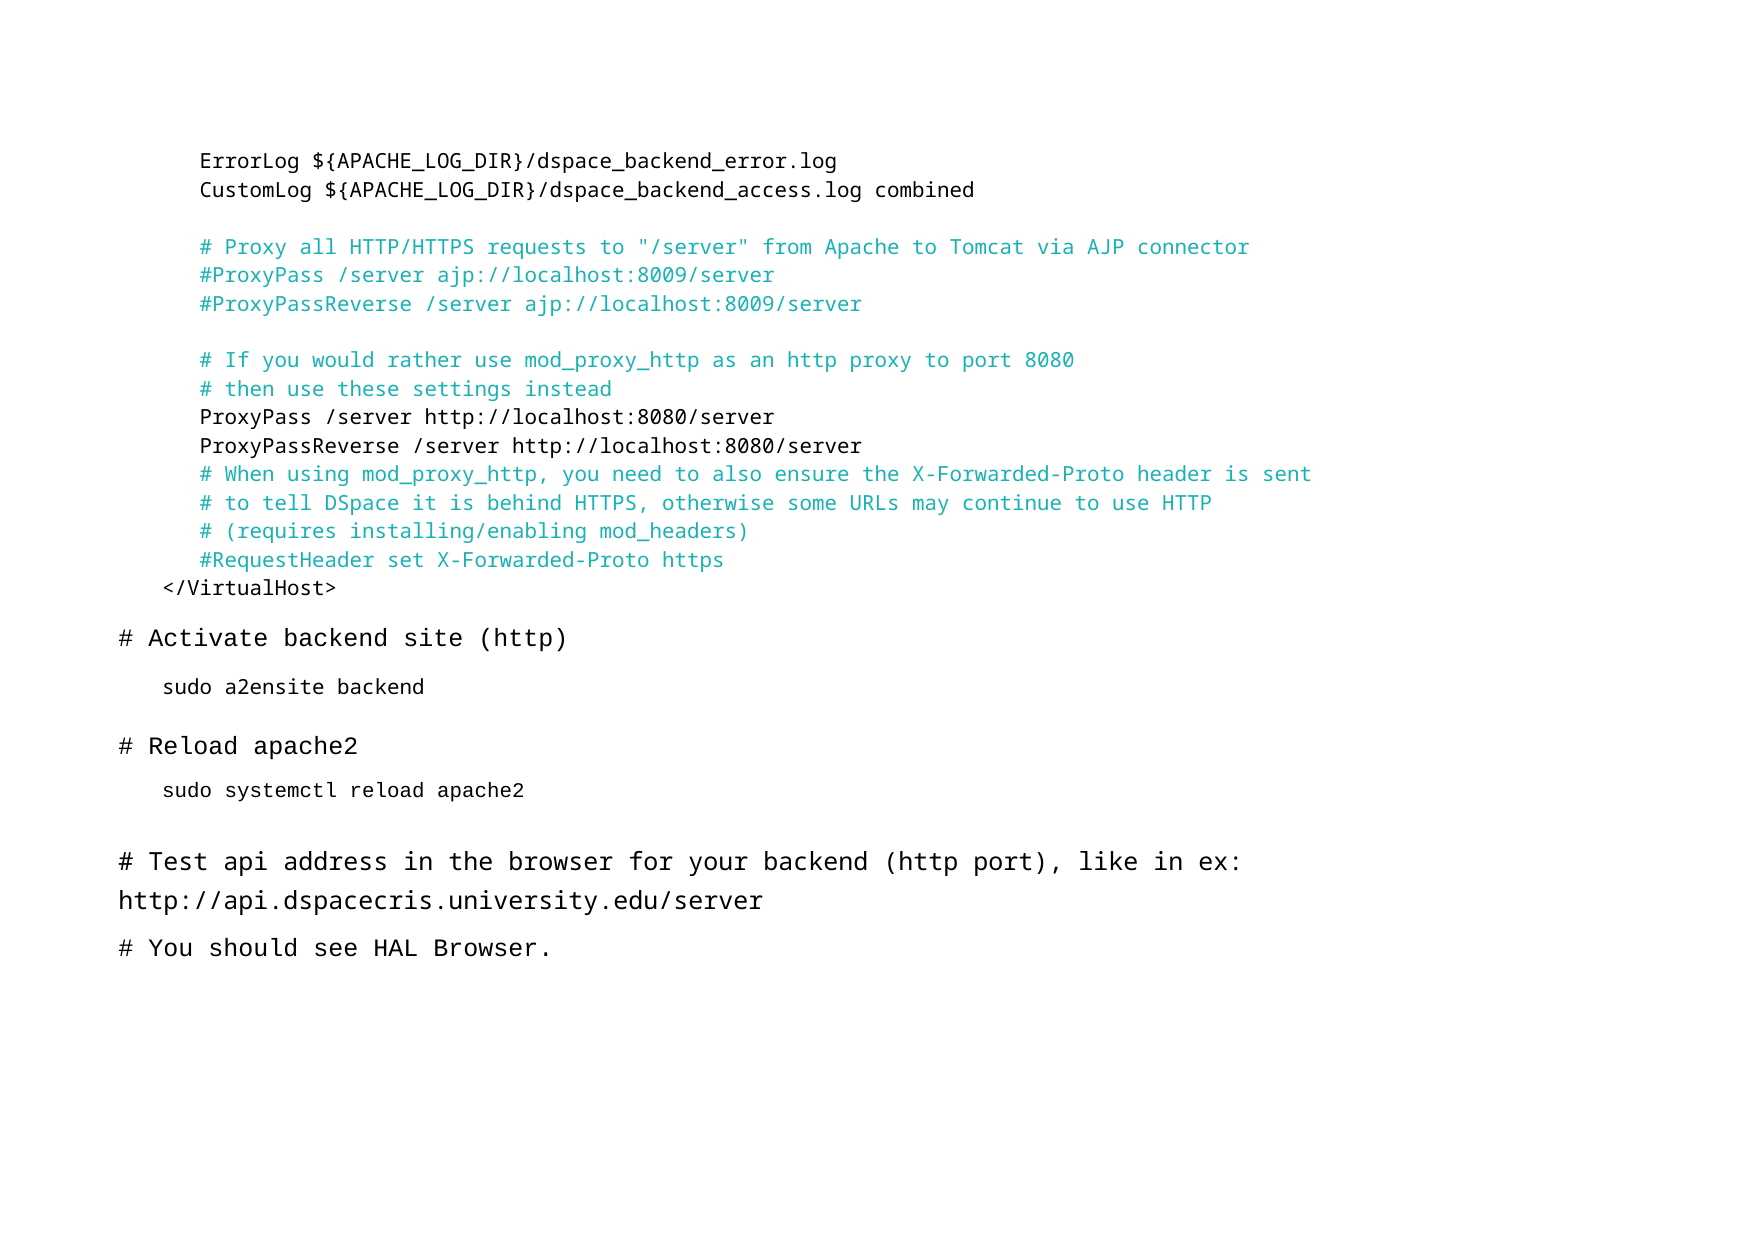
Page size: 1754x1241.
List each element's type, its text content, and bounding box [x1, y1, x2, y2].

text ErrorLog ${APACHE_LOG_DIR}/dspace_backend_error.log CustomLog ${APACHE_LOG_DIR}/dspace_backend_access.log combined # Proxy all HTTP/HTTPS requests to "/server" from Apache to Tomcat via AJP connector #ProxyPass /server ajp://localhost:8009/server #ProxyPassReverse /server ajp://localhost:8009/server # If you would rather use mod_proxy_http as an http proxy to port 8080 # then use these settings instead ProxyPass /server http://localhost:8080/server ProxyPassReverse /server http://localhost:8080/server # When using mod_proxy_http, you need to also ensure the X-Forwarded-Proto header is sent # to tell DSpace it is behind HTTPS, otherwise some URLs may continue to use HTTP # (requires installing/enabling mod_headers) #RequestHeader set X-Forwarded-Proto https </VirtualHost> [162, 118, 1635, 602]
text # Reload apache2 [118, 701, 1635, 762]
text # Activate backend site (http) [118, 625, 1635, 653]
text sudo systemctl reload apache2 [162, 780, 1635, 804]
text # You should see HAL Browser. [118, 936, 1635, 964]
text # Test api address in the browser for your backend (http port), like in ex: http://api.dspacecris.university.edu/server [118, 804, 1635, 916]
text sudo a2ensite backend [162, 672, 1635, 701]
